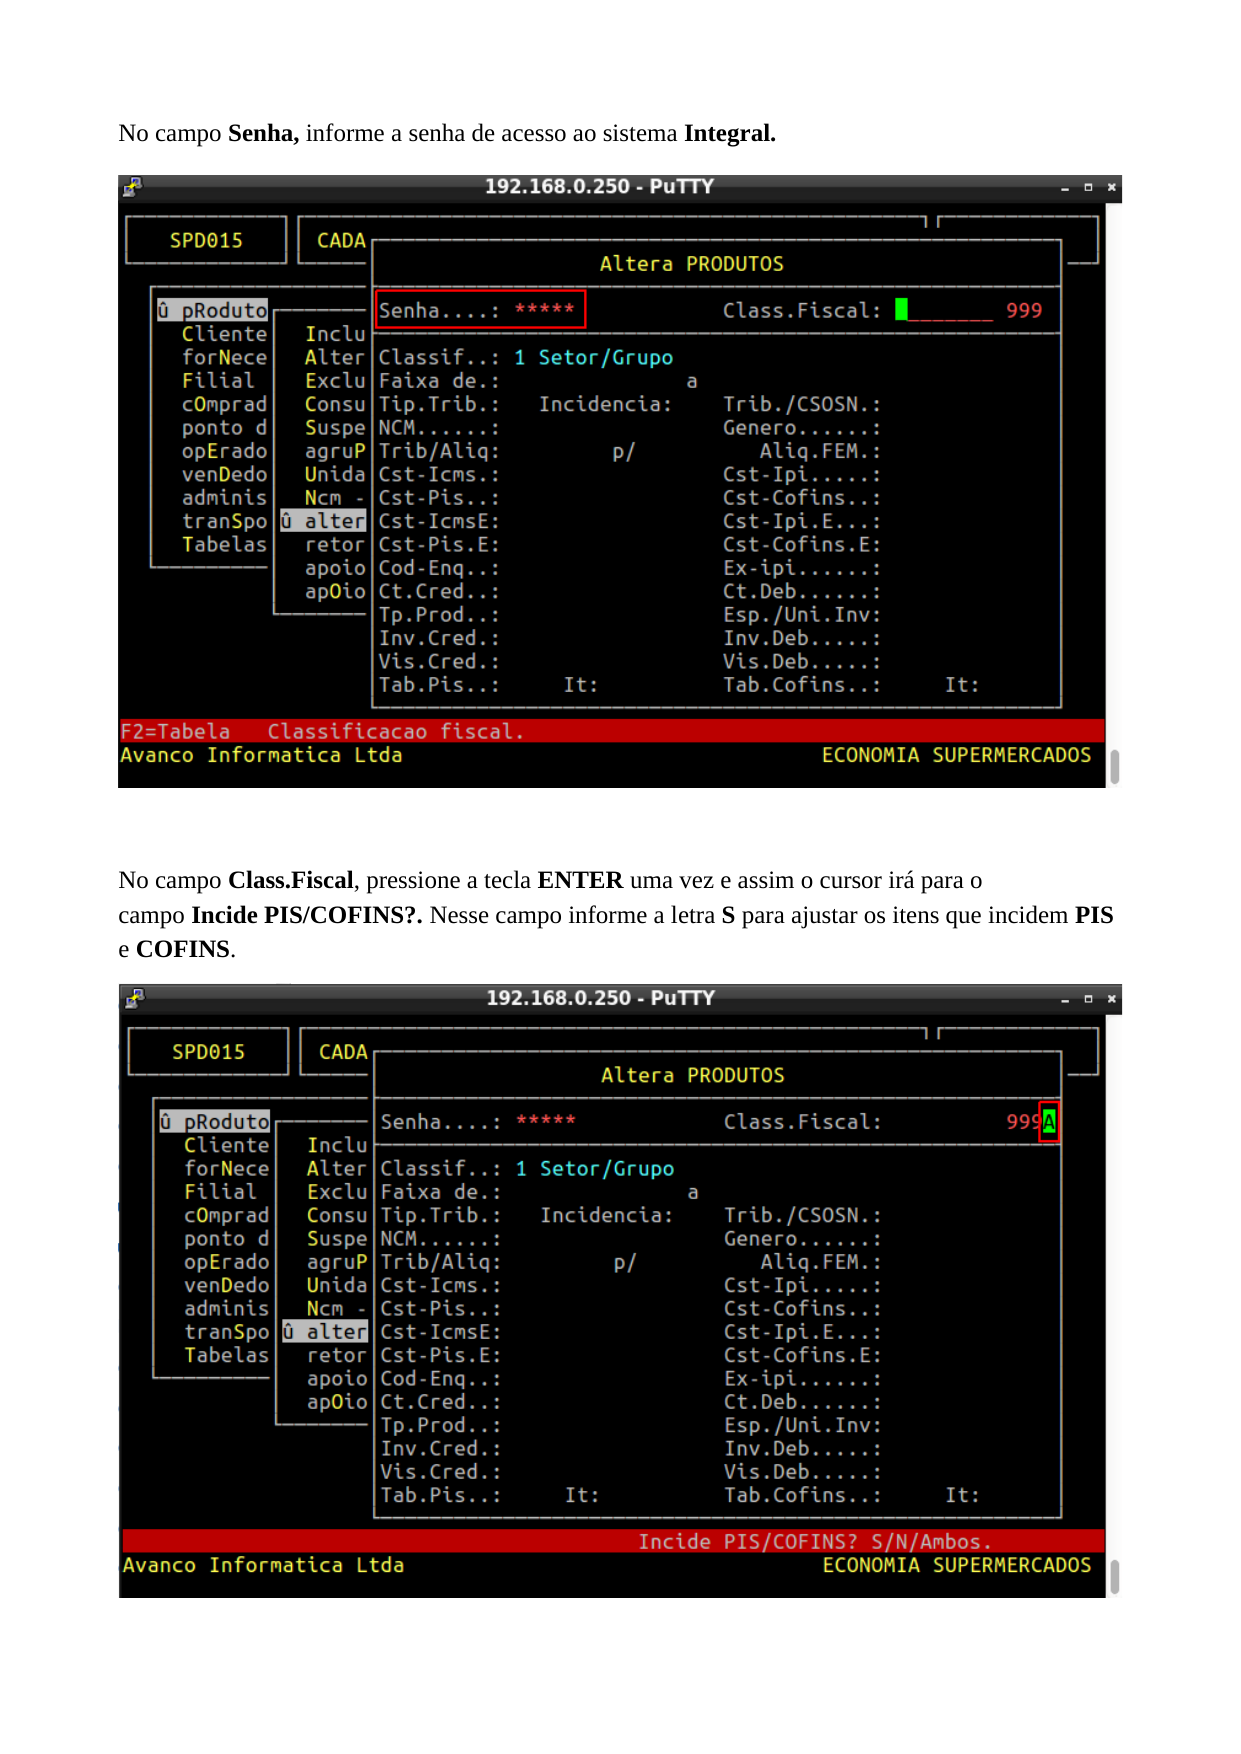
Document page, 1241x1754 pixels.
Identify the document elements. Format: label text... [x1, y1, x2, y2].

text No campo Class.Fiscal, pressione a tecla ENTER uma vez e assim o cursor irá para o campo Incide PIS/COFINS?. Nesse campo informe a letra S para ajustar os itens que incidem PIS e COFINS. [118, 865, 1122, 963]
text No campo Senha, informe a senha de acesso ao sistema Integral. [118, 118, 1122, 147]
picture [118, 175, 1123, 788]
picture [118, 983, 1123, 1598]
